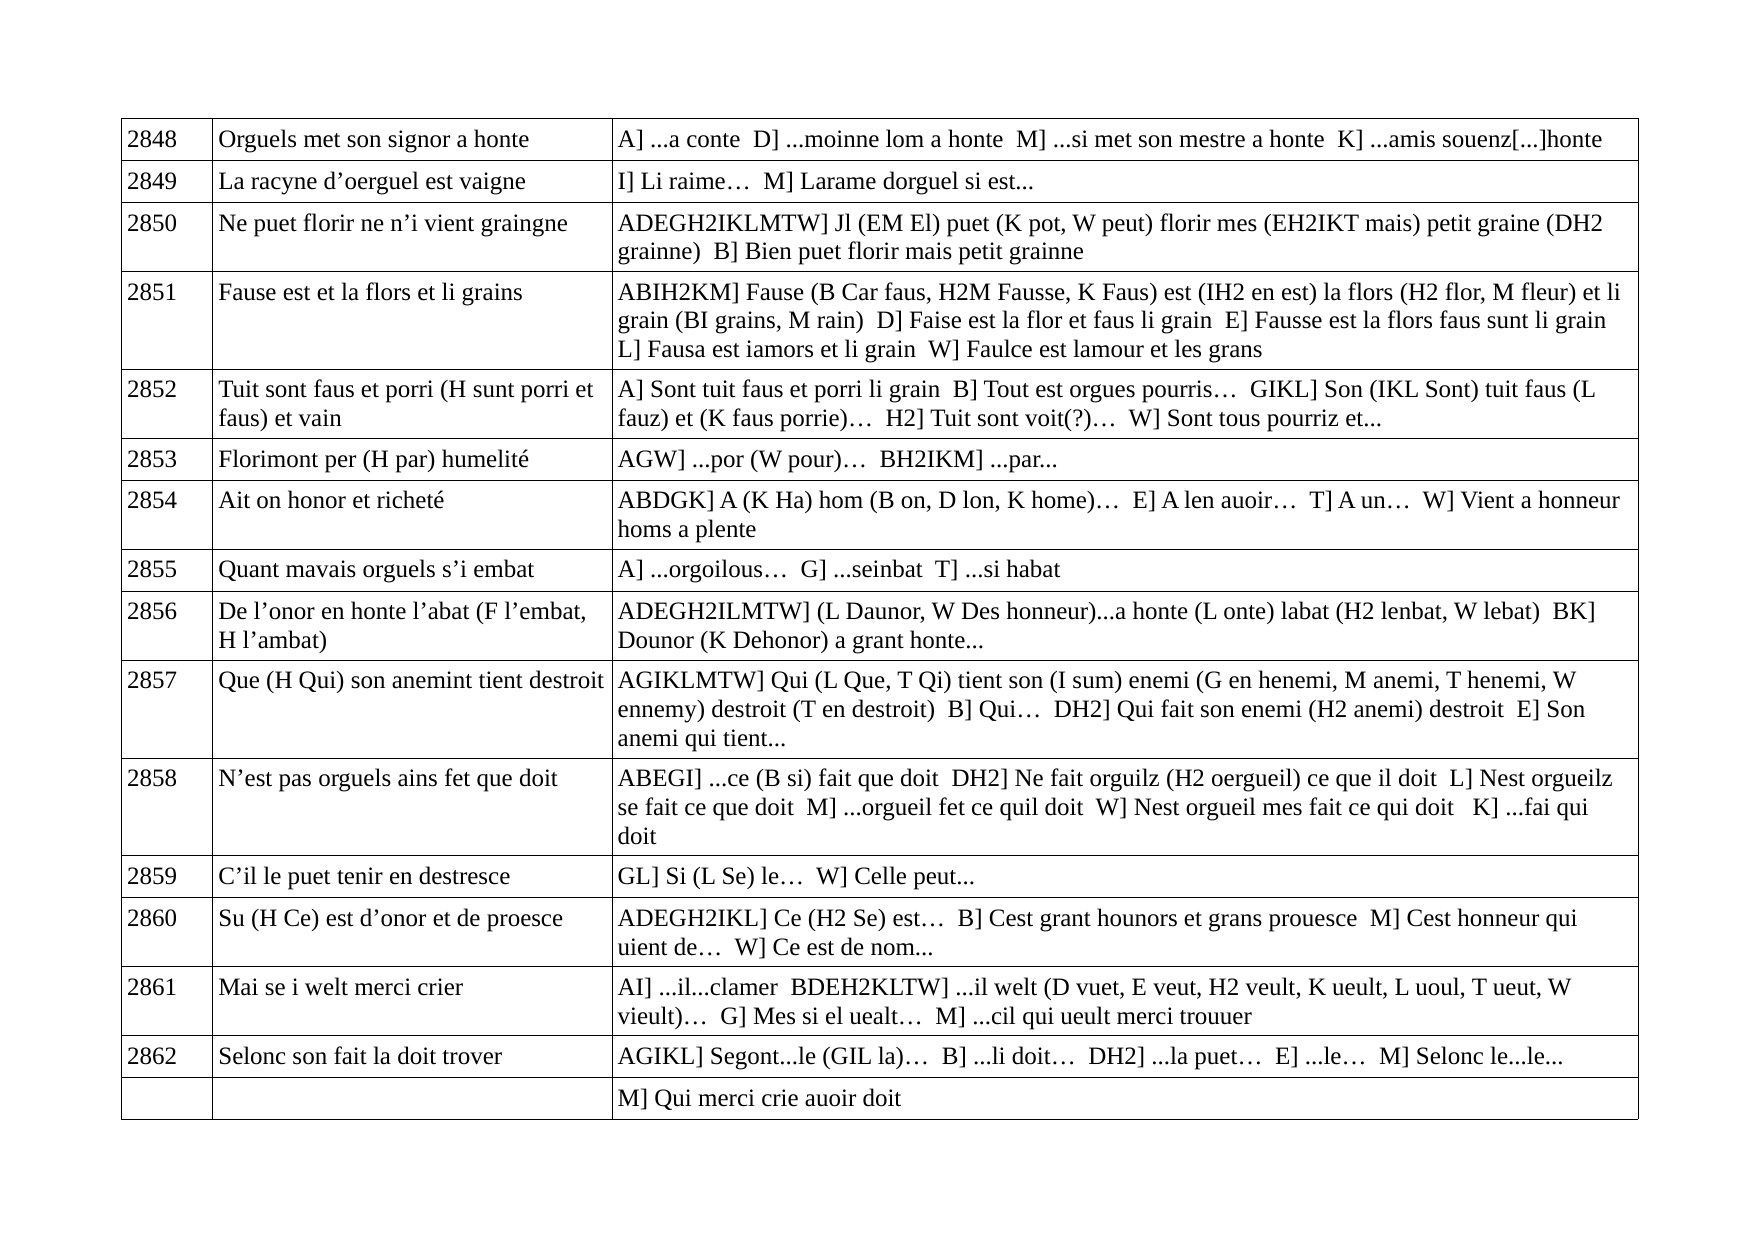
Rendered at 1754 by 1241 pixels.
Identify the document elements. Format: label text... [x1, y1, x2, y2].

table_cell De l’onor en honte l’abat (F l’embat, H l’ambat) [213, 592, 612, 660]
table_cell 2851 [122, 272, 212, 369]
table_cell Fause est et la flors et li grains [213, 272, 612, 369]
table_cell A] ...a conte D] ...moinne lom a honte M] ...si met son mestre a honte K] ...amis souenz[...]honte [613, 119, 1638, 160]
table_cell 2850 [122, 203, 212, 271]
table_cell 2852 [122, 370, 212, 438]
table_cell AGIKL] Segont...le (GIL la)… B] ...li doit… DH2] ...la puet… E] ...le… M] Selonc le...le... [613, 1036, 1638, 1077]
table_cell N’est pas orguels ains fet que doit [213, 759, 612, 855]
table_cell Ne puet florir ne n’i vient graingne [213, 203, 612, 271]
table_cell ADEGH2IKLMTW] Jl (EM El) puet (K pot, W peut) florir mes (EH2IKT mais) petit graine (DH2 grainne) B] Bien puet florir mais petit grainne [613, 203, 1638, 271]
table_cell Selonc son fait la doit trover [213, 1036, 612, 1077]
table_cell Ait on honor et richeté [213, 481, 612, 549]
table_cell ADEGH2ILMTW] (L Daunor, W Des honneur)...a honte (L onte) labat (H2 lenbat, W lebat) BK] Dounor (K Dehonor) a grant honte... [613, 592, 1638, 660]
table_cell Quant mavais orguels s’i embat [213, 550, 612, 591]
table_cell Orguels met son signor a honte [213, 119, 612, 160]
table_cell A] Sont tuit faus et porri li grain B] Tout est orgues pourris… GIKL] Son (IKL Sont) tuit faus (L fauz) et (K faus porrie)… H2] Tuit sont voit(?)… W] Sont tous pourriz et... [613, 370, 1638, 438]
table_cell 2858 [122, 759, 212, 855]
table_cell AGIKLMTW] Qui (L Que, T Qi) tient son (I sum) enemi (G en henemi, M anemi, T henemi, W ennemy) destroit (T en destroit) B] Qui… DH2] Qui fait son enemi (H2 anemi) destroit E] Son anemi qui tient... [613, 661, 1638, 757]
table_cell 2861 [122, 967, 212, 1035]
table_cell C’il le puet tenir en destresce [213, 856, 612, 897]
table_cell I] Li raime… M] Larame dorguel si est... [613, 161, 1638, 202]
table_cell 2856 [122, 592, 212, 660]
table_cell AGW] ...por (W pour)… BH2IKM] ...par... [613, 439, 1638, 480]
table_cell ADEGH2IKL] Ce (H2 Se) est… B] Cest grant hounors et grans prouesce M] Cest honneur qui uient de… W] Ce est de nom... [613, 898, 1638, 966]
table_cell Florimont per (H par) humelité [213, 439, 612, 480]
table_cell A] ...orgoilous… G] ...seinbat T] ...si habat [613, 550, 1638, 591]
table_cell Mai se i welt merci crier [213, 967, 612, 1035]
table_cell 2855 [122, 550, 212, 591]
table_cell La racyne d’oerguel est vaigne [213, 161, 612, 202]
table_cell ABIH2KM] Fause (B Car faus, H2M Fausse, K Faus) est (IH2 en est) la flors (H2 flor, M fleur) et li grain (BI grains, M rain) D] Faise est la flor et faus li grain E] Fausse est la flors faus sunt li grain L] Fausa est iamors et li grain W] Faulce est lamour et les grans [613, 272, 1638, 369]
table_cell ABEGI] ...ce (B si) fait que doit DH2] Ne fait orguilz (H2 oergueil) ce que il doit L] Nest orgueilz se fait ce que doit M] ...orgueil fet ce quil doit W] Nest orgueil mes fait ce qui doit K] ...fai qui doit [613, 759, 1638, 855]
table_cell Que (H Qui) son anemint tient destroit [213, 661, 612, 757]
table_cell [122, 1078, 212, 1119]
table_cell 2848 [122, 119, 212, 160]
table_cell ABDGK] A (K Ha) hom (B on, D lon, K home)… E] A len auoir… T] A un… W] Vient a honneur homs a plente [613, 481, 1638, 549]
table_cell 2862 [122, 1036, 212, 1077]
table_cell 2860 [122, 898, 212, 966]
table_cell Su (H Ce) est d’onor et de proesce [213, 898, 612, 966]
table_cell GL] Si (L Se) le… W] Celle peut... [613, 856, 1638, 897]
table_cell 2854 [122, 481, 212, 549]
table_cell [213, 1078, 612, 1119]
table_cell 2859 [122, 856, 212, 897]
table_cell 2849 [122, 161, 212, 202]
table_cell AI] ...il...clamer BDEH2KLTW] ...il welt (D vuet, E veut, H2 veult, K ueult, L uoul, T ueut, W vieult)… G] Mes si el uealt… M] ...cil qui ueult merci trouuer [613, 967, 1638, 1035]
table_cell Tuit sont faus et porri (H sunt porri et faus) et vain [213, 370, 612, 438]
table_cell 2853 [122, 439, 212, 480]
table_cell M] Qui merci crie auoir doit [613, 1078, 1638, 1119]
table_cell 2857 [122, 661, 212, 757]
